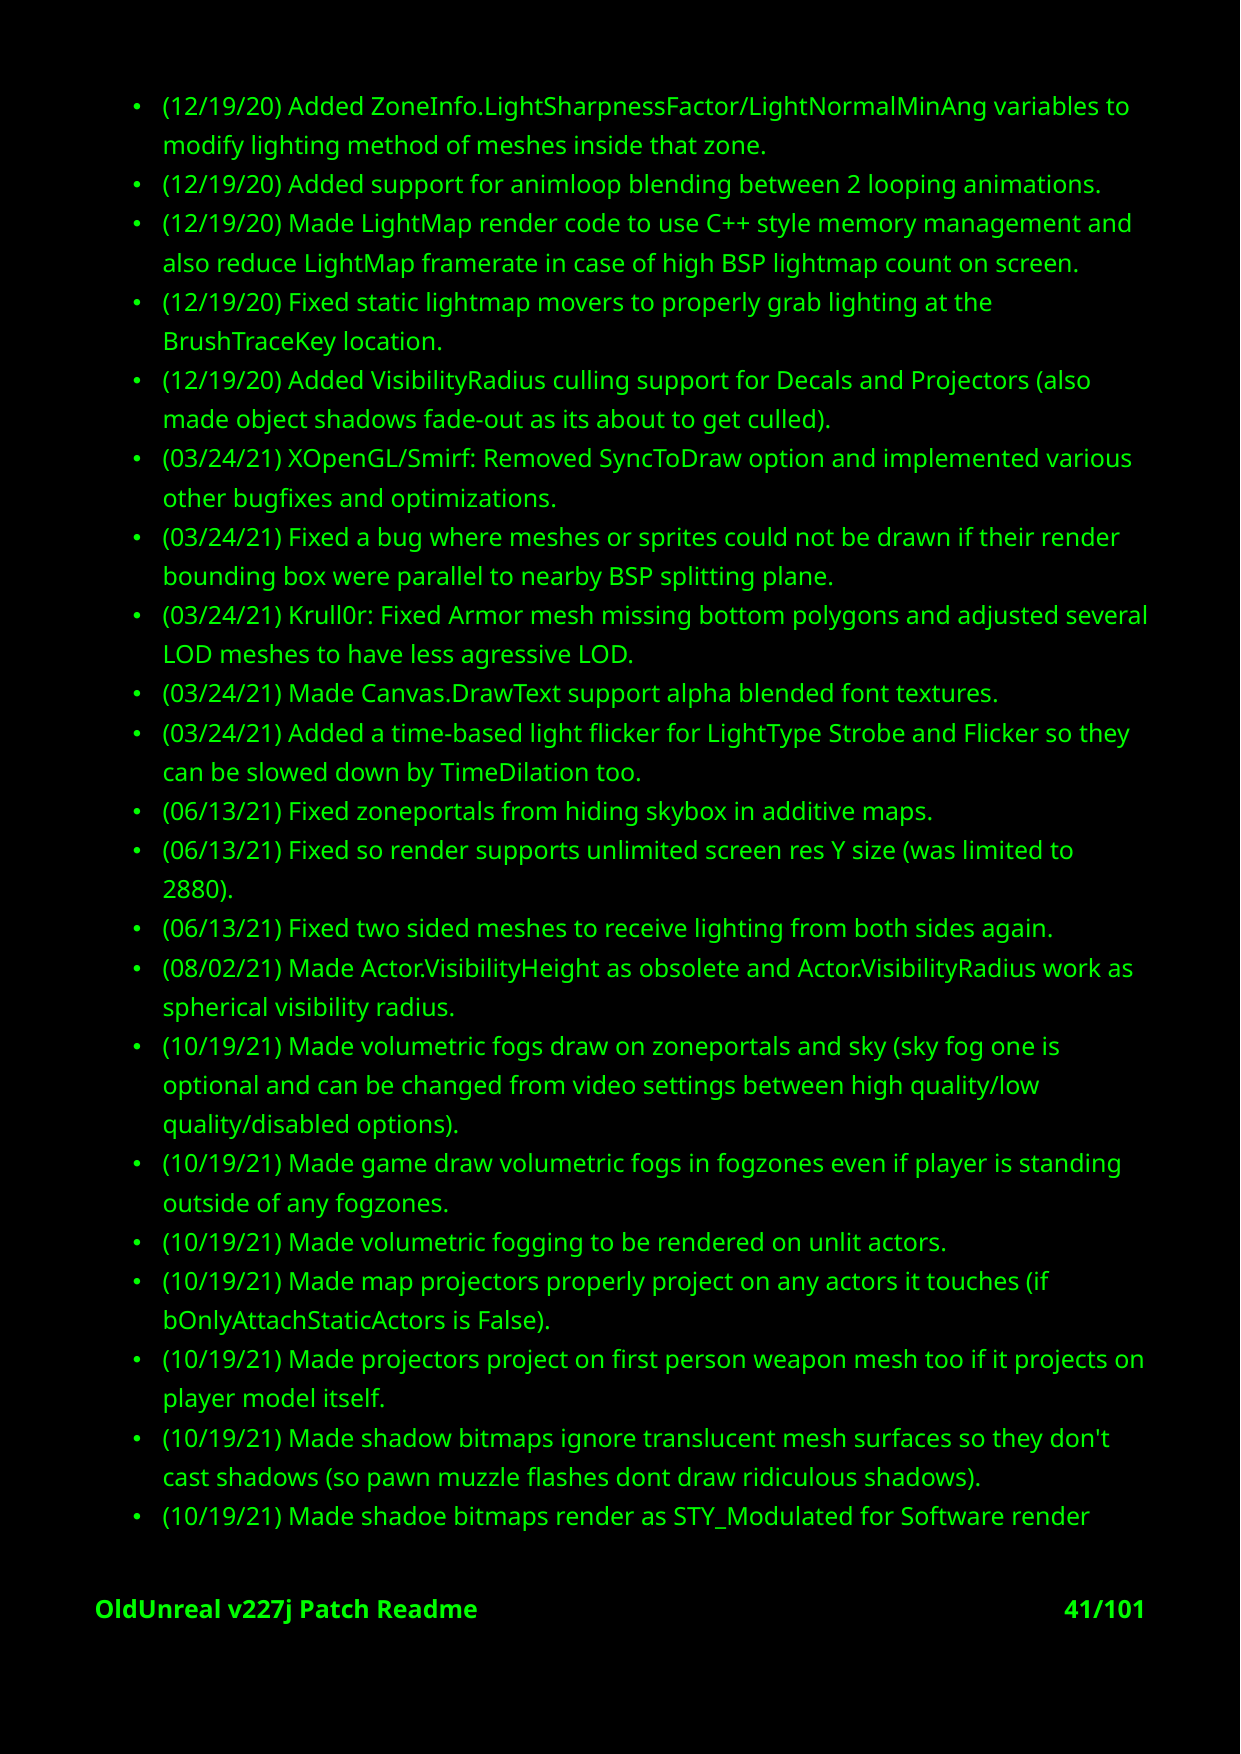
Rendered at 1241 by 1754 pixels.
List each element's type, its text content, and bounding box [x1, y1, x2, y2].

list (03/24/21) Fixed a bug where meshes or sprites could not be drawn if their render bounding box were parallel to nearby BSP splitting plane. [133, 519, 1152, 593]
list (06/13/21) Fixed two sided meshes to receive lighting from both sides again. [133, 911, 1152, 945]
list (10/19/21) Made volumetric fogs draw on zoneportals and sky (sky fog one is optional and can be changed from video settings between high quality/low quality/disabled options). [133, 1028, 1152, 1141]
list (06/13/21) Fixed so render supports unlimited screen res Y size (was limited to 2880). [133, 833, 1152, 906]
list (03/24/21) Krull0r: Fixed Armor mesh missing bottom polygons and adjusted several LOD meshes to have less agressive LOD. [133, 598, 1152, 671]
list (03/24/21) Made Canvas.DrawText support alpha blended font textures. [133, 676, 1152, 710]
list (10/19/21) Made projectors project on first person weapon mesh too if it projects on player model itself. [133, 1342, 1152, 1415]
list (10/19/21) Made shadow bitmaps ignore translucent mesh surfaces so they don't cast shadows (so pawn muzzle flashes dont draw ridiculous shadows). [133, 1420, 1152, 1493]
list (08/02/21) Made Actor.VisibilityHeight as obsolete and Actor.VisibilityRadius work as spherical visibility radius. [133, 950, 1152, 1023]
list (03/24/21) XOpenGL/Smirf: Removed SyncToDraw option and implemented various other bugfixes and optimizations. [133, 441, 1152, 514]
list (10/19/21) Made volumetric fogging to be rendered on unlit actors. [133, 1224, 1152, 1258]
list (12/19/20) Made LightMap render code to use C++ style memory management and also reduce LightMap framerate in case of high BSP lightmap count on screen. [133, 206, 1152, 279]
list (12/19/20) Fixed static lightmap movers to properly grab lighting at the BrushTraceKey location. [133, 284, 1152, 358]
list (10/19/21) Made game draw volumetric fogs in fogzones even if player is standing outside of any fogzones. [133, 1146, 1152, 1219]
list (06/13/21) Fixed zoneportals from hiding skybox in additive maps. [133, 793, 1152, 828]
list (12/19/20) Added VisibilityRadius culling support for Decals and Projectors (also made object shadows fade-out as its about to get culled). [133, 363, 1152, 436]
list (10/19/21) Made map projectors properly project on any actors it touches (if bOnlyAttachStaticActors is False). [133, 1263, 1152, 1337]
list (12/19/20) Added support for animloop blending between 2 looping animations. [133, 167, 1152, 201]
list (10/19/21) Made shadoe bitmaps render as STY_Modulated for Software render [133, 1498, 1152, 1533]
list (12/19/20) Added ZoneInfo.LightSharpnessFactor/LightNormalMinAng variables to modify lighting method of meshes inside that zone. [133, 88, 1152, 162]
list (03/24/21) Added a time-based light flicker for LightType Strobe and Flicker so they can be slowed down by TimeDilation too. [133, 715, 1152, 788]
